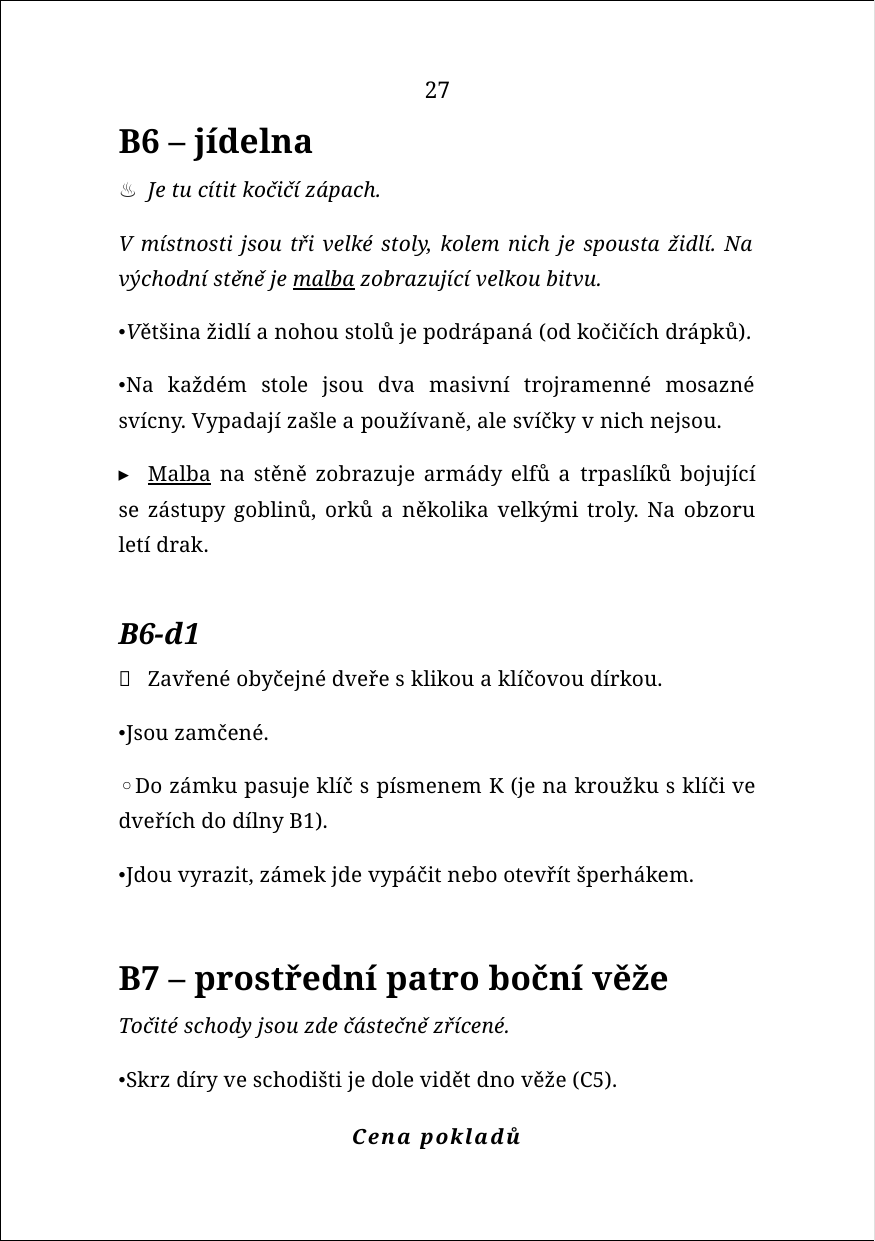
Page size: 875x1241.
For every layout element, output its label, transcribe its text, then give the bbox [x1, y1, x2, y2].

list Na každém stole jsou dva masivní trojramenné mosazné svícny. Vypadají zašle a⁠ používaně, ale svíčky v⁠ nich nejsou. [118, 371, 756, 434]
list Skrz díry ve schodišti je dole vidět dno věže (C5). [118, 1065, 756, 1093]
text V⁠ místnosti jsou tři velké stoly, kolem nich je spousta židlí. Na východní stěně je malba zobrazující velkou bitvu. [118, 229, 756, 293]
list Jsou zamčené. [118, 718, 756, 746]
subtitle B7 – prostřední patro boční věže [118, 954, 756, 1000]
list Do zámku pasuje klíč s⁠ písmenem K⁠ (je na kroužku s⁠ klíči ve dveřích do dílny B1). [118, 771, 756, 835]
text Točité schody jsou zde částečně zřícené. [118, 1012, 756, 1040]
list Jdou vyrazit, zámek jde vypáčit nebo otevřít šperhákem. [118, 860, 756, 888]
subtitle B6 – jídelna [118, 118, 756, 164]
text ♨ Je tu cítit kočičí zápach. [118, 175, 756, 204]
subtitle B6-d1 [118, 613, 756, 653]
text ▸ Malba na stěně zobrazuje armády elfů a⁠ trpaslíků bojující se zástupy goblinů, orků a⁠ několika velkými troly. Na obzoru letí drak. [118, 459, 756, 559]
text 🚪 Zavřené obyčejné dveře s⁠ klikou a⁠ klíčovou dírkou. [118, 664, 756, 693]
list Většina židlí a⁠ nohou stolů je podrápaná (od kočičích drápků). [118, 317, 756, 346]
